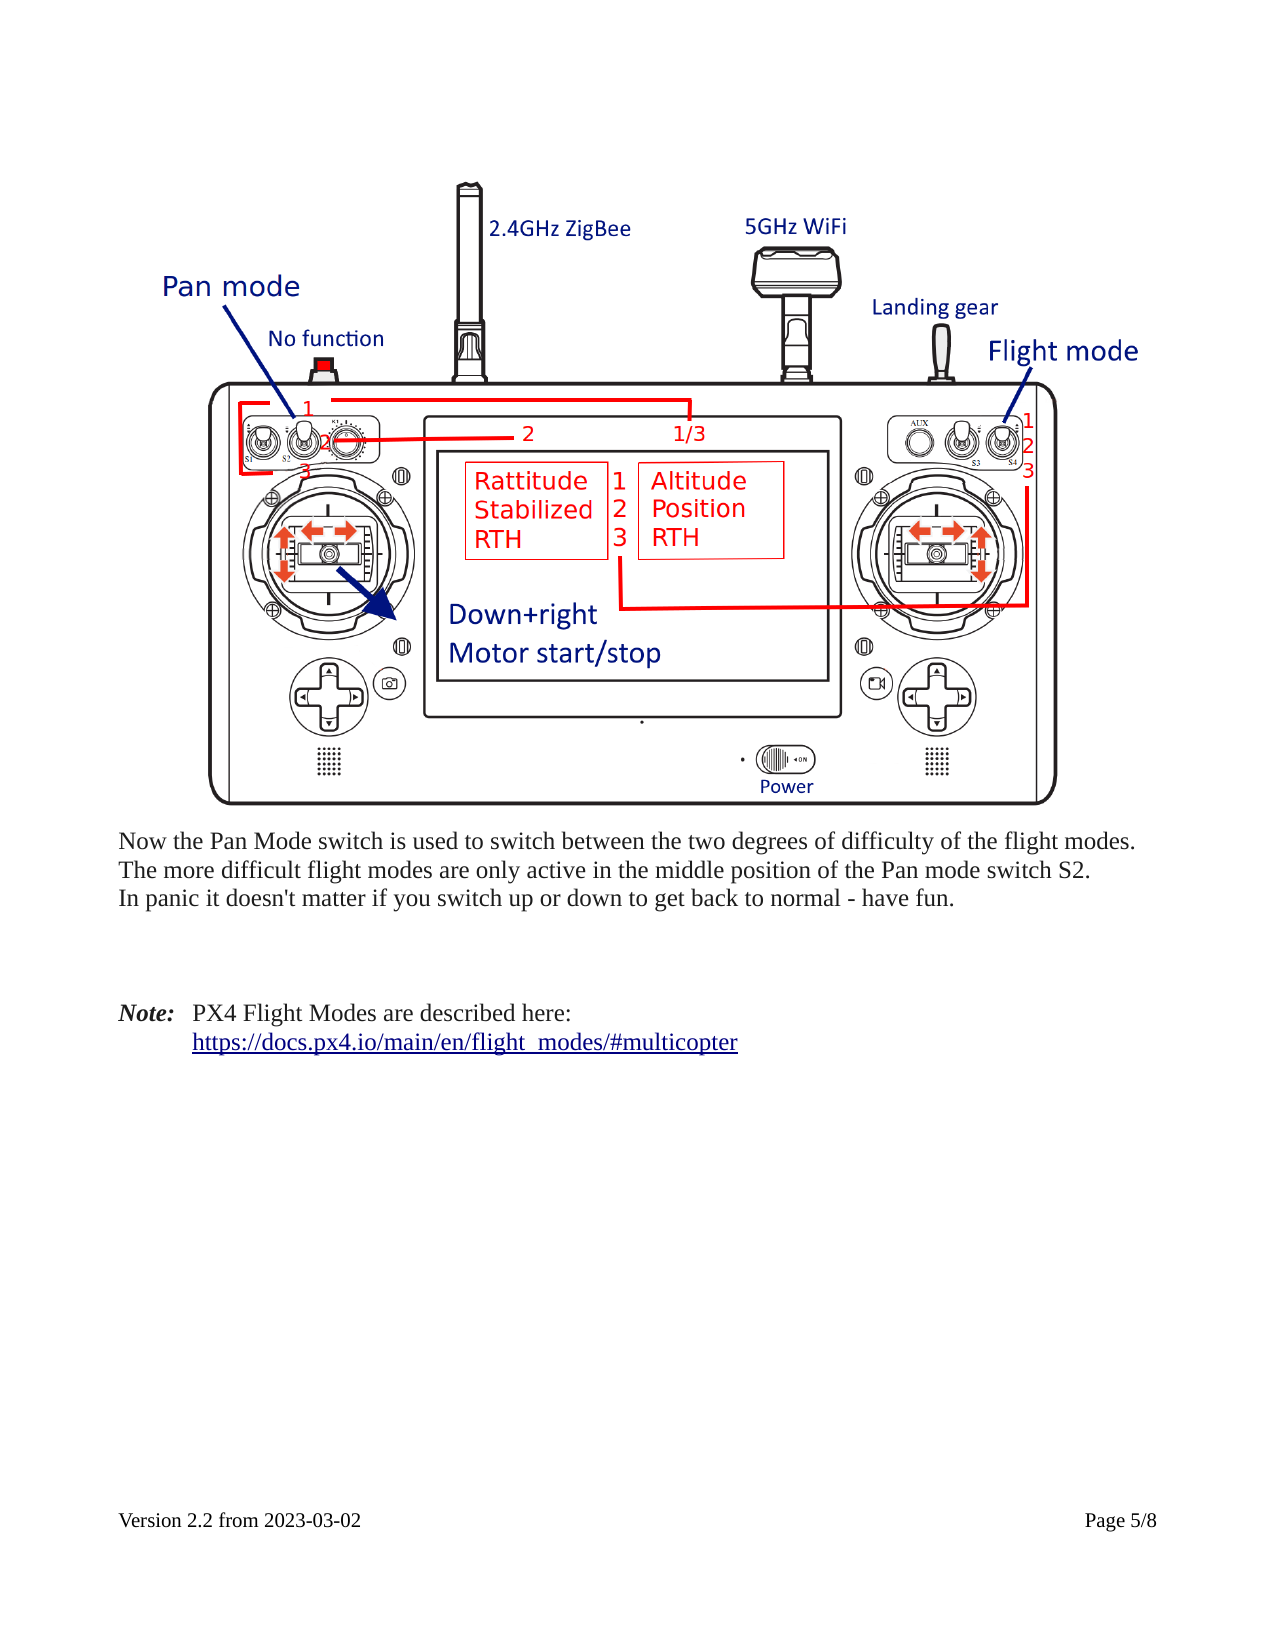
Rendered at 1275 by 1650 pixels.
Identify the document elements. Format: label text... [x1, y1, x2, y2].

text In panic it doesn't matter if you switch up or down to get back to normal - have fun. [118, 883, 1157, 912]
picture [118, 180, 1157, 826]
text Now the Pan Mode switch is used to switch between the two degrees of difficulty of the flight modes. The more difficult flight modes are only active in the middle position of the Pan mode switch S2. [118, 826, 1157, 883]
text Note: PX4 Flight Modes are described here: https://docs.px4.io/main/en/flight_modes/#multicopter [118, 998, 1157, 1056]
